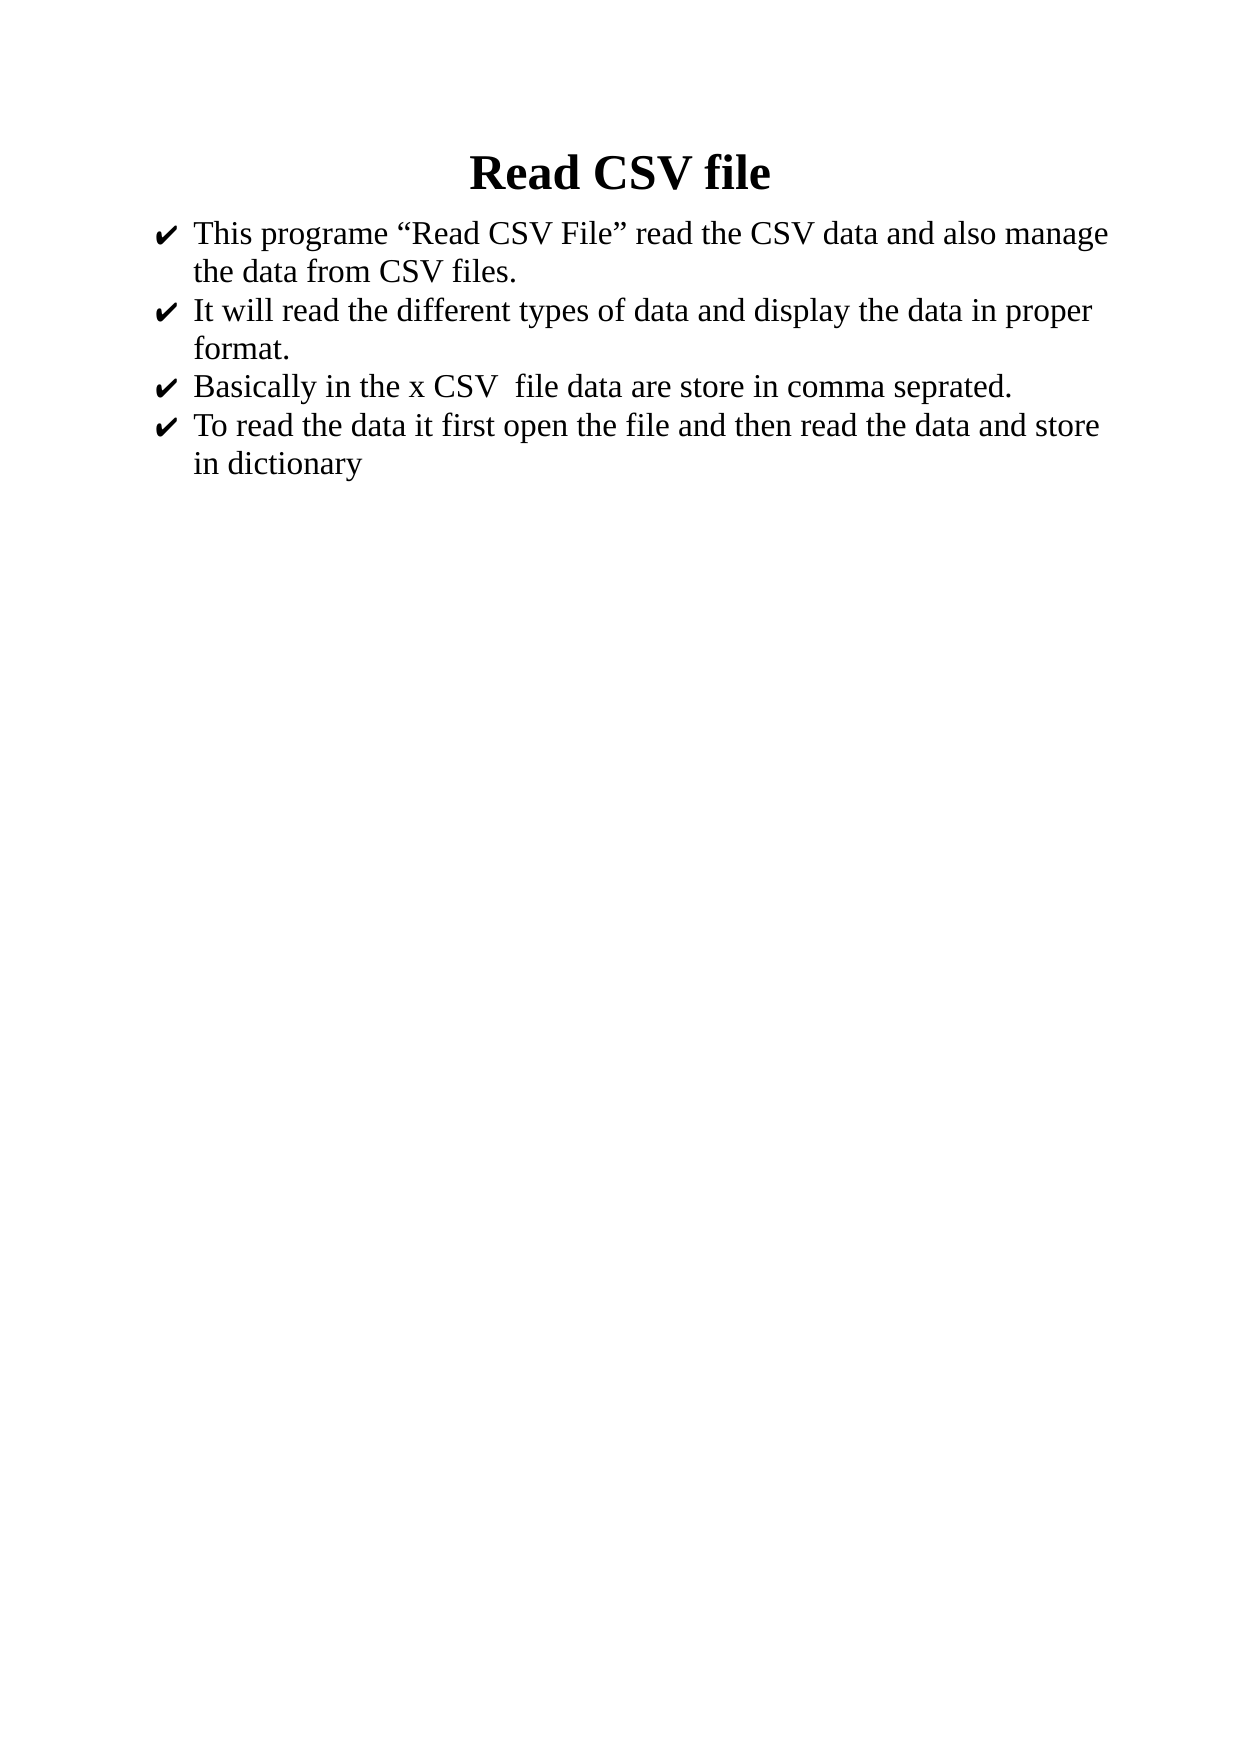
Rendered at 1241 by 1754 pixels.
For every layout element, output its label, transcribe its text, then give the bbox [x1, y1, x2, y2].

list Basically in the x CSV file data are store in comma seprated. [156, 366, 1122, 405]
subtitle Read CSV file [118, 143, 1122, 201]
list This programe “Read CSV File” read the CSV data and also manage the data from CSV files. [156, 213, 1122, 290]
list It will read the different types of data and display the data in proper format. [156, 290, 1122, 366]
list To read the data it first open the file and then read the data and store in dictionary [156, 405, 1122, 481]
